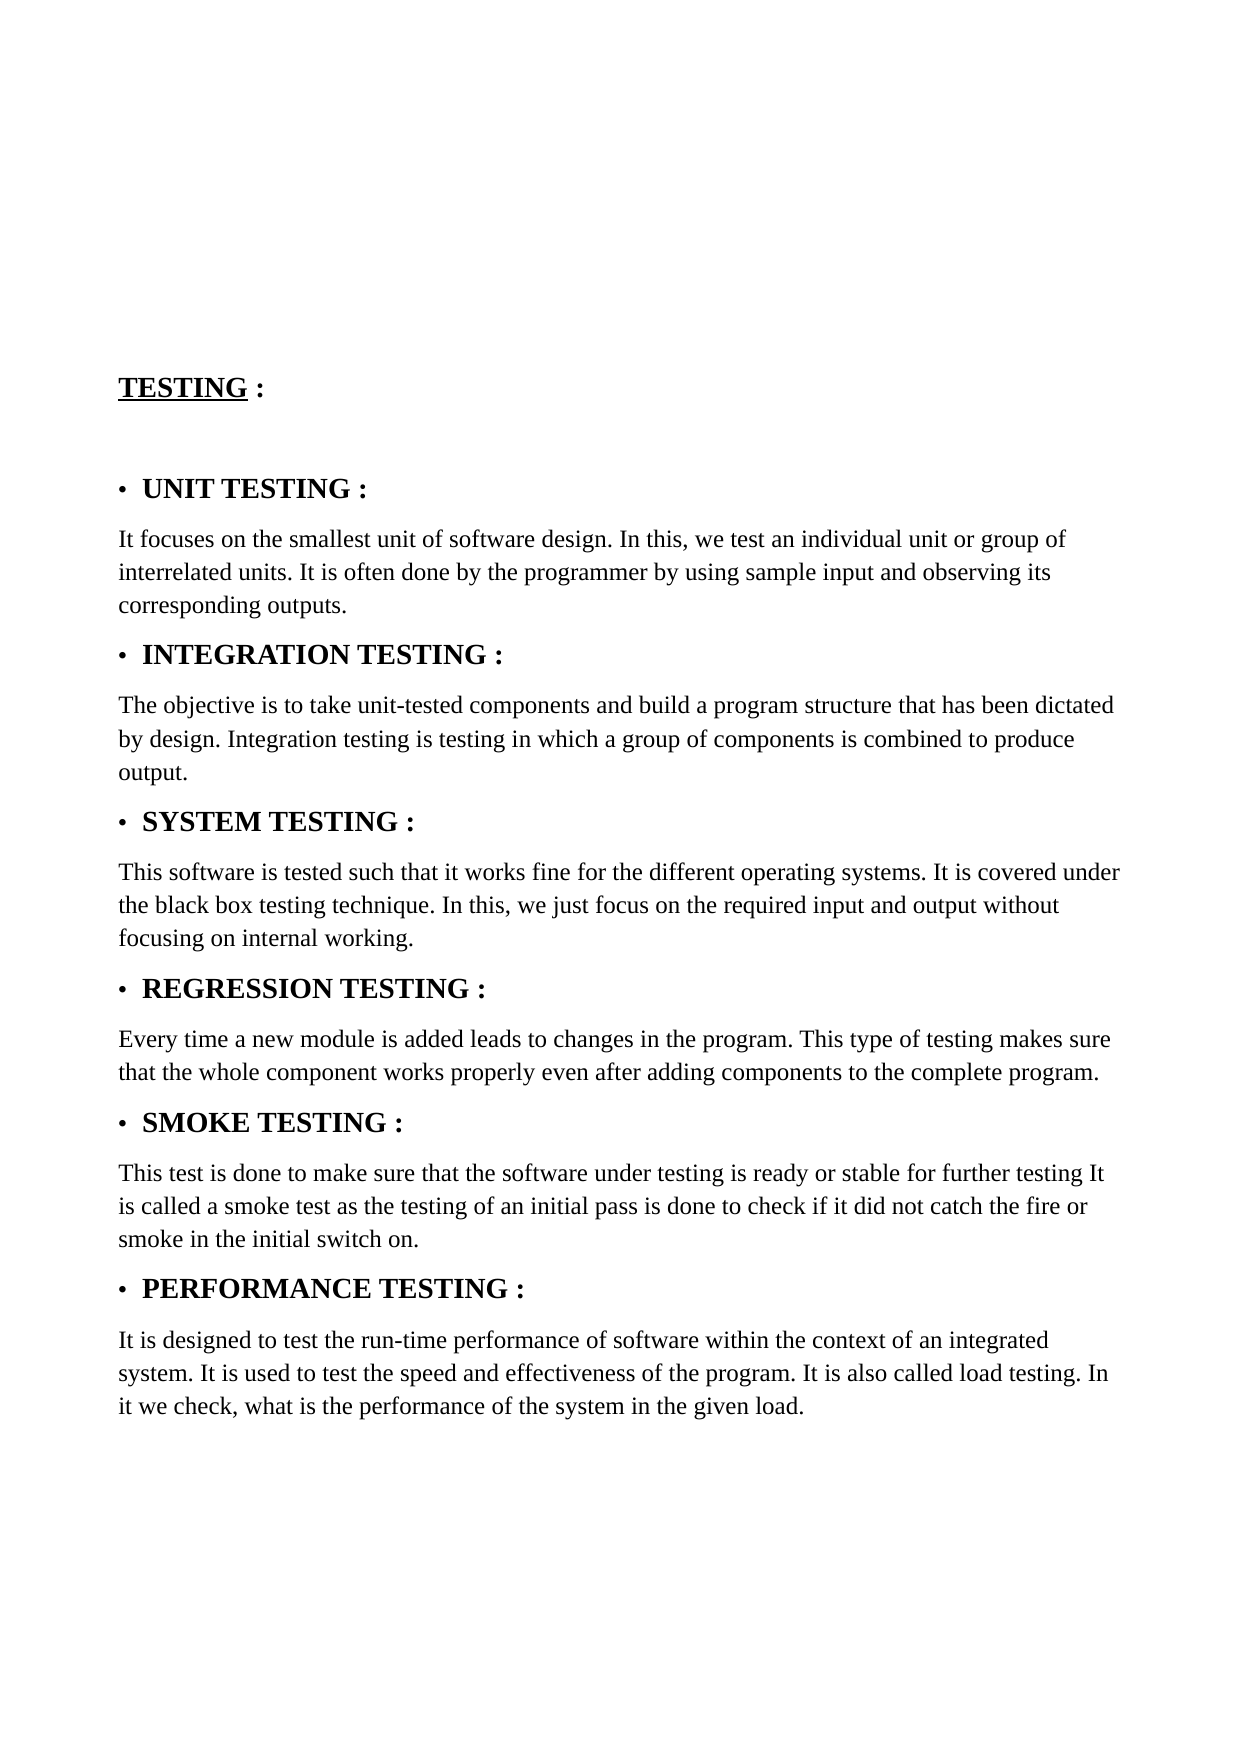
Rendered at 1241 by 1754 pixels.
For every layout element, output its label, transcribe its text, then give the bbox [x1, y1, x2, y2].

text This test is done to make sure that the software under testing is ready or stable for further testing It is called a smoke test as the testing of an initial pass is done to check if it did not catch the fire or smoke in the initial switch on. [118, 1158, 1122, 1253]
text TESTING : [118, 370, 1122, 403]
list SYSTEM TESTING : [118, 804, 1122, 838]
text Every time a new module is added leads to changes in the program. This type of testing makes sure that the whole component works properly even after adding components to the complete program. [118, 1024, 1122, 1086]
list INTEGRATION TESTING : [118, 637, 1122, 671]
list PERFORMANCE TESTING : [118, 1272, 1122, 1305]
text This software is tested such that it works fine for the different operating systems. It is covered under the black box testing technique. In this, we just focus on the required input and output without focusing on internal working. [118, 857, 1122, 952]
list UNIT TESTING : [118, 471, 1122, 504]
list REGRESSION TESTING : [118, 971, 1122, 1004]
text The objective is to take unit-tested components and build a program structure that has been dictated by design. Integration testing is testing in which a group of components is combined to produce output. [118, 691, 1122, 785]
list SMOKE TESTING : [118, 1105, 1122, 1138]
text It focuses on the smallest unit of software design. In this, we test an individual unit or group of interrelated units. It is often done by the programmer by using sample input and observing its corresponding outputs. [118, 524, 1122, 619]
text It is designed to test the run-time performance of software within the context of an integrated system. It is used to test the speed and effectiveness of the program. It is also called load testing. In it we check, what is the performance of the system in the given load. [118, 1325, 1122, 1419]
